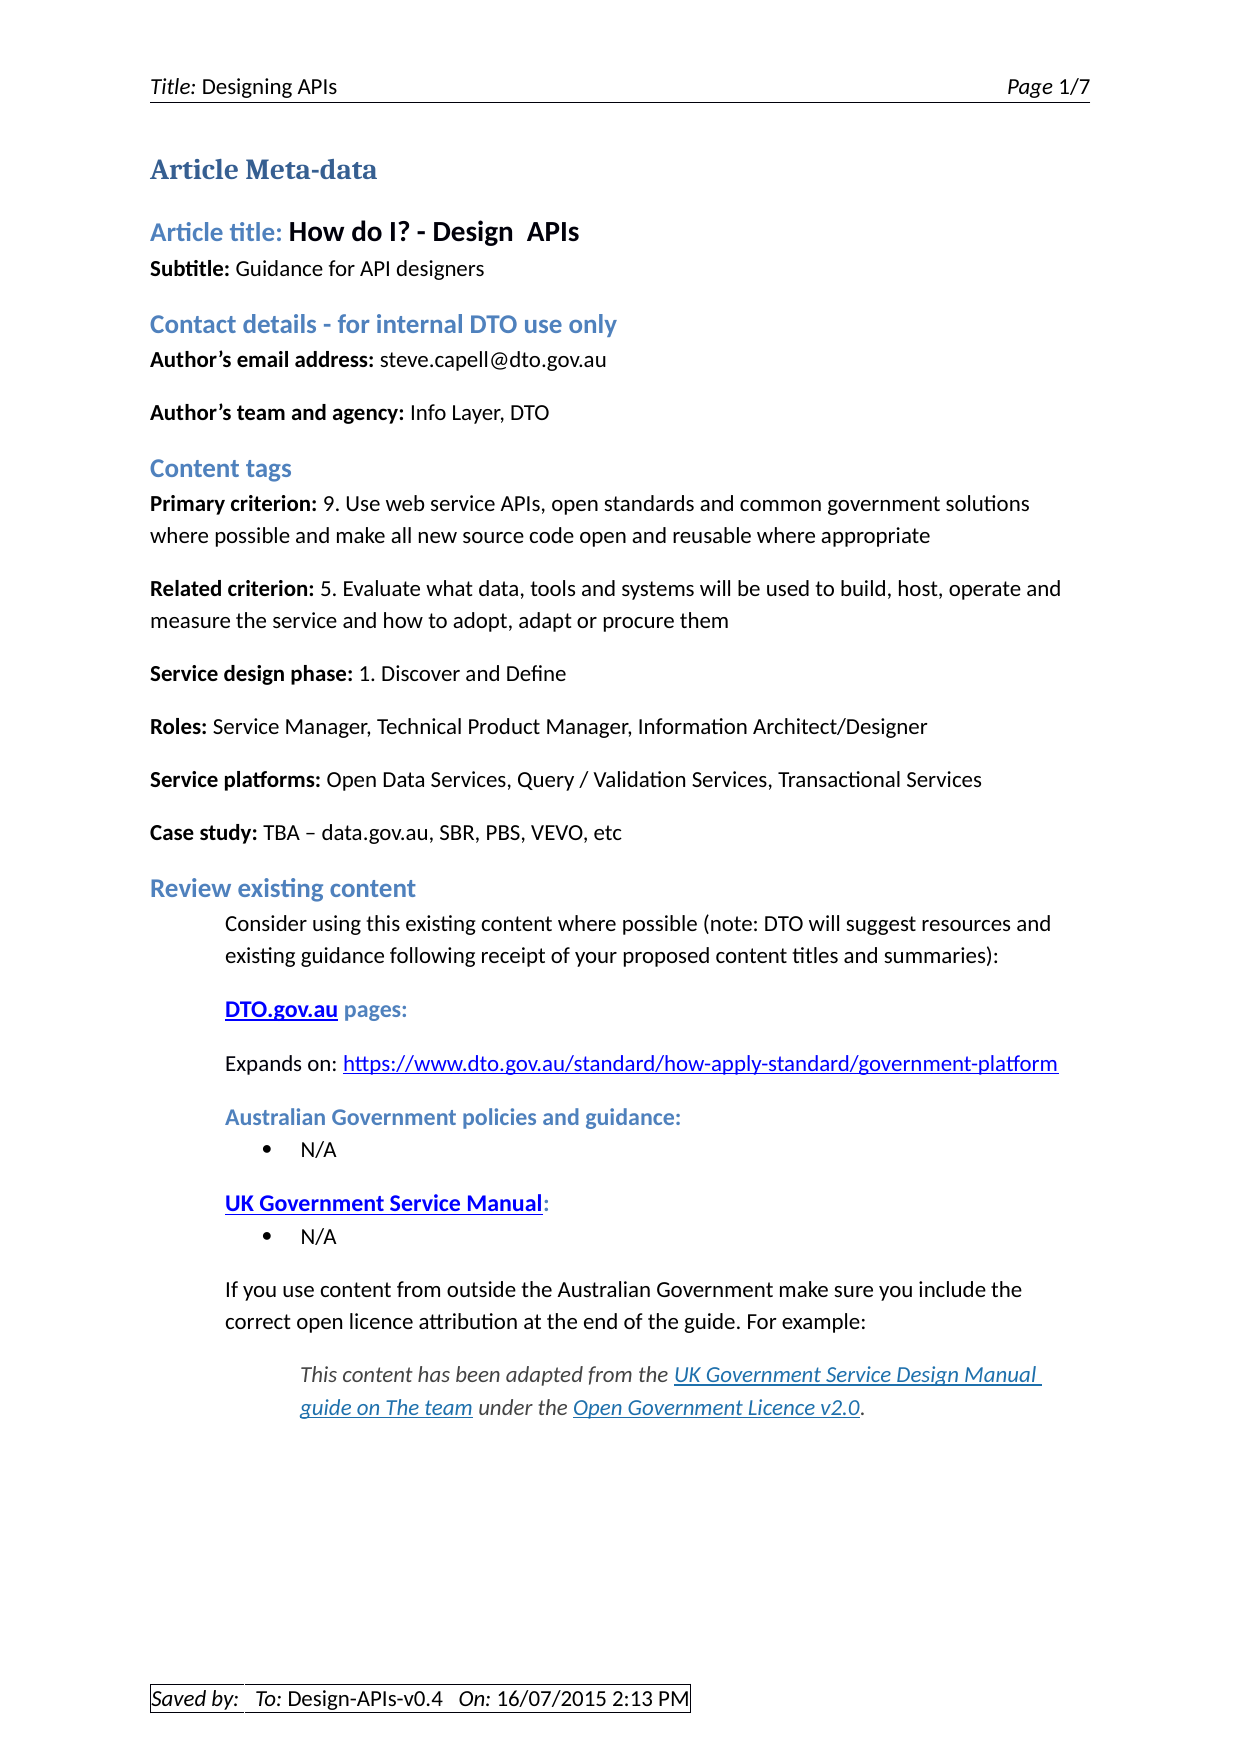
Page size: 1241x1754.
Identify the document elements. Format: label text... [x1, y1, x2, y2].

text Related criterion: 5. Evaluate what data, tools and systems will be used to build, host, operate and measure the service and how to adopt, adapt or procure them [150, 574, 1090, 634]
subtitle Contact details - for internal DTO use only [150, 307, 1090, 340]
subtitle Content tags [150, 451, 1090, 484]
subtitle UK Government Service Manual: [150, 1188, 1090, 1218]
text Author’s email address: steve.capell@dto.gov.au [150, 345, 1090, 373]
subtitle Article Meta-data [150, 153, 1090, 187]
text Case study: TBA – data.gov.au, SBR, PBS, VEVO, etc [150, 818, 1090, 846]
subtitle DTO.gov.au pages: [150, 994, 1090, 1024]
text Service platforms: Open Data Services, Query / Validation Services, Transactional Services [150, 765, 1090, 793]
text Author’s team and agency: Info Layer, DTO [150, 398, 1090, 426]
text Consider using this existing content where possible (note: DTO will suggest resources and existing guidance following receipt of your proposed content titles and summaries): [225, 909, 1090, 969]
list N/A [263, 1222, 1090, 1250]
text This content has been adapted from the UK Government Service Design Manual guide on The team under the Open Government Licence v2.0. [300, 1360, 1090, 1421]
text If you use content from outside the Australian Government make sure you include the correct open licence attribution at the end of the guide. For example: [225, 1275, 1090, 1335]
subtitle Review existing content [150, 871, 1090, 904]
text Subtitle: Guidance for API designers [150, 254, 1090, 282]
subtitle Article title: How do I? - Design APIs [150, 213, 1090, 248]
list N/A [263, 1136, 1090, 1163]
text Roles: Service Manager, Technical Product Manager, Information Architect/Designer [150, 712, 1090, 740]
subtitle Expands on: https://www.dto.gov.au/standard/how-apply-standard/government-platform [150, 1049, 1090, 1077]
text Service design phase: 1. Discover and Define [150, 659, 1090, 687]
text Primary criterion: 9. Use web service APIs, open standards and common government solutions where possible and make all new source code open and reusable where appropriate [150, 489, 1090, 549]
subtitle Australian Government policies and guidance: [150, 1102, 1090, 1131]
